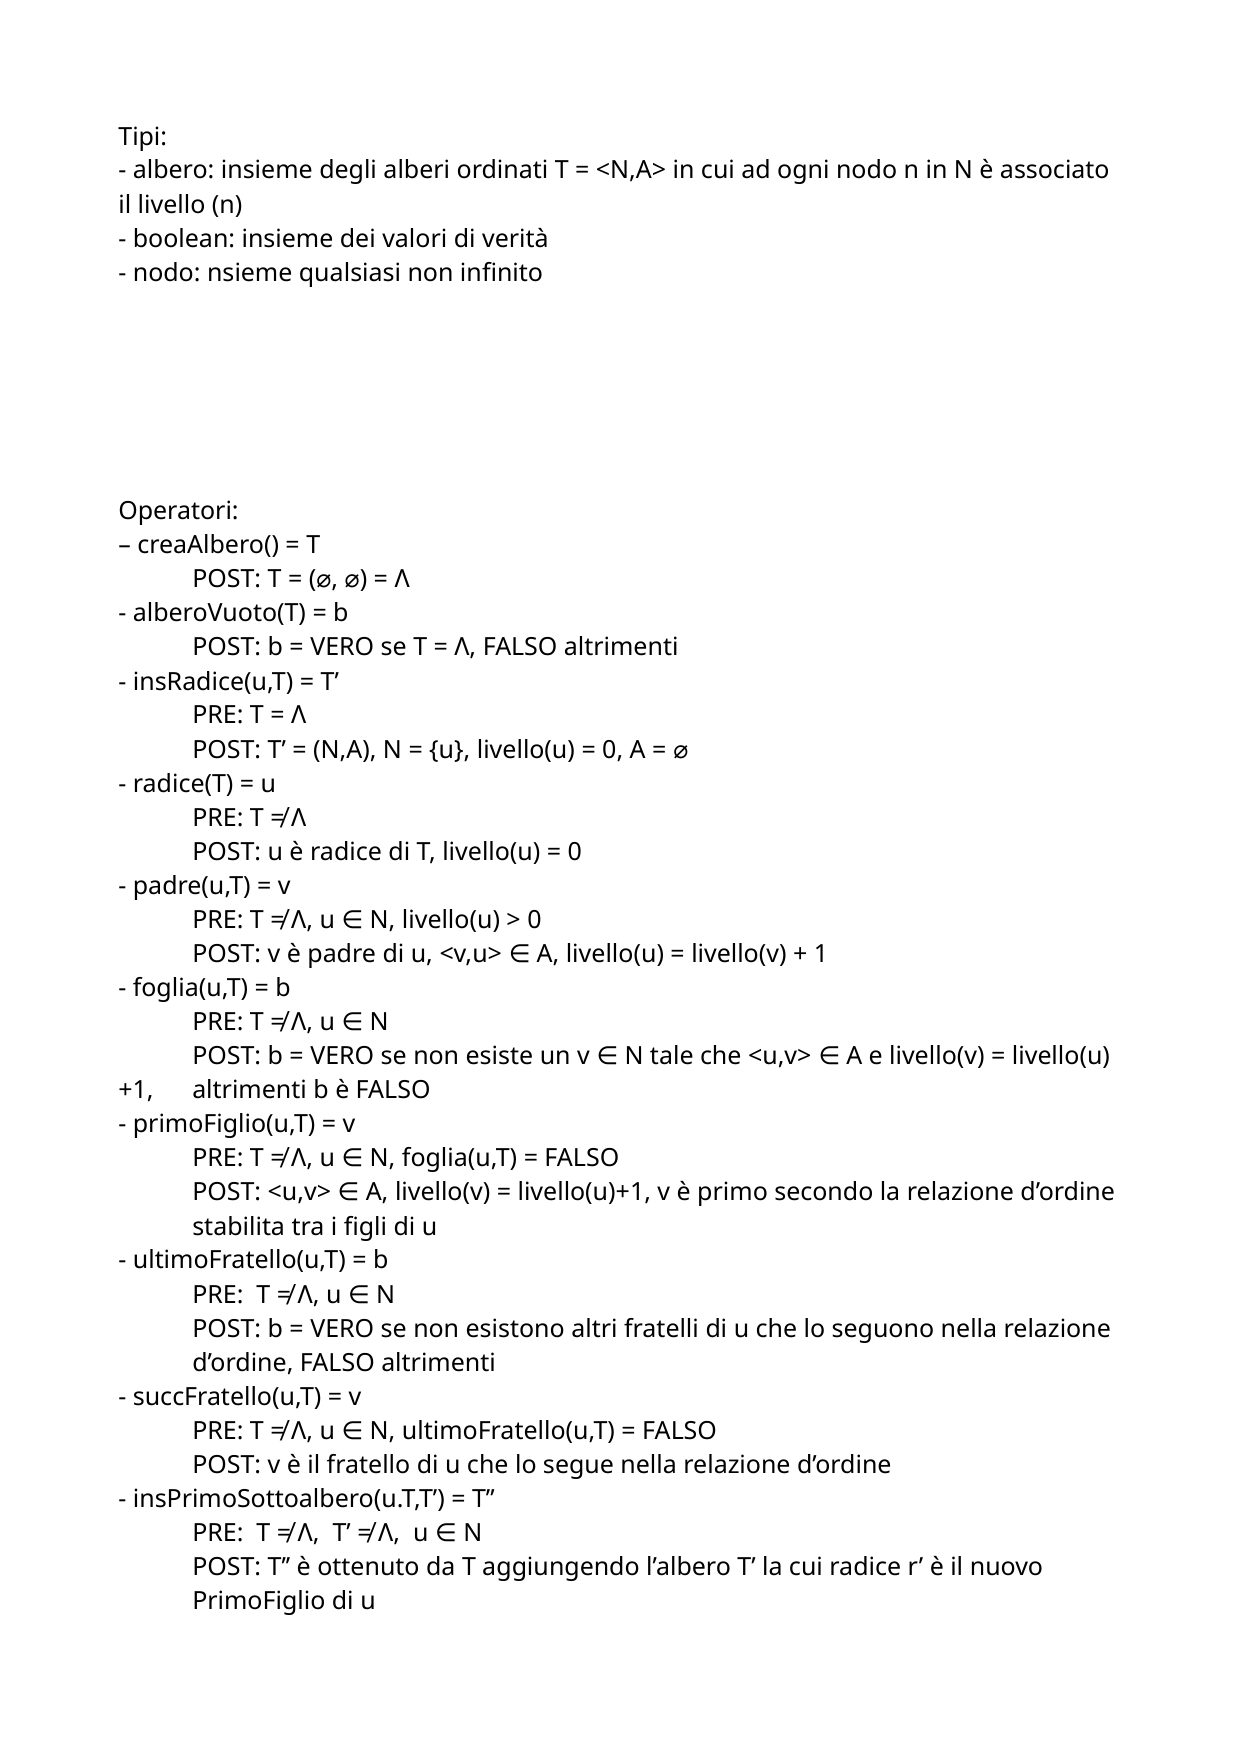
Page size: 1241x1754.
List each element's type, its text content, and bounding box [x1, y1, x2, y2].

text POST: <u,v> ∈ A, livello(v) = livello(u)+1, v è primo secondo la relazione d’ordine stabilita tra i figli di u [118, 1174, 1122, 1242]
text POST: T’’ è ottenuto da T aggiungendo l’albero T’ la cui radice r’ è il nuovo PrimoFiglio di u [118, 1549, 1122, 1617]
text POST: T’ = (N,A), N = {u}, livello(u) = 0, A = ⌀ [118, 731, 1122, 765]
text POST: u è radice di T, livello(u) = 0 [118, 833, 1122, 867]
text - primoFiglio(u,T) = v [118, 1106, 1122, 1140]
text - insPrimoSottoalbero(u.T,T’) = T’’ [118, 1481, 1122, 1515]
text PRE: T ≠ Λ, T’ ≠ Λ, u ∈ N [118, 1515, 1122, 1549]
text - foglia(u,T) = b [118, 970, 1122, 1004]
text - boolean: insieme dei valori di verità [118, 220, 1122, 254]
text POST: v è padre di u, <v,u> ∈ A, livello(u) = livello(v) + 1 [118, 936, 1122, 970]
text Tipi: [118, 118, 1122, 152]
text PRE: T ≠ Λ, u ∈ N, foglia(u,T) = FALSO [118, 1140, 1122, 1174]
text – creaAlbero() = T [118, 527, 1122, 561]
text - albero: insieme degli alberi ordinati T = <N,A> in cui ad ogni nodo n in N è associato il livello (n) [118, 152, 1122, 220]
text - ultimoFratello(u,T) = b [118, 1242, 1122, 1276]
text Operatori: [118, 493, 1122, 527]
text POST: b = VERO se T = Λ, FALSO altrimenti [118, 629, 1122, 663]
text - succFratello(u,T) = v [118, 1378, 1122, 1412]
text POST: b = VERO se non esistono altri fratelli di u che lo seguono nella relazione d’ordine, FALSO altrimenti [118, 1310, 1122, 1378]
text - insRadice(u,T) = T’ [118, 663, 1122, 697]
text - padre(u,T) = v [118, 867, 1122, 902]
text POST: v è il fratello di u che lo segue nella relazione d’ordine [118, 1447, 1122, 1481]
text PRE: T = Λ [118, 697, 1122, 731]
text PRE: T ≠ Λ, u ∈ N, ultimoFratello(u,T) = FALSO [118, 1412, 1122, 1447]
text PRE: T ≠ Λ, u ∈ N, livello(u) > 0 [118, 902, 1122, 936]
text PRE: T ≠ Λ, u ∈ N [118, 1004, 1122, 1038]
text PRE: T ≠ Λ [118, 799, 1122, 833]
text - alberoVuoto(T) = b [118, 595, 1122, 629]
text - radice(T) = u [118, 765, 1122, 799]
text POST: T = (⌀, ⌀) = Λ [118, 561, 1122, 595]
text POST: b = VERO se non esiste un v ∈ N tale che <u,v> ∈ A e livello(v) = livello(u)+1, altrimenti b è FALSO [118, 1038, 1122, 1106]
text - nodo: nsieme qualsiasi non infinito [118, 254, 1122, 288]
text PRE: T ≠ Λ, u ∈ N [118, 1276, 1122, 1310]
